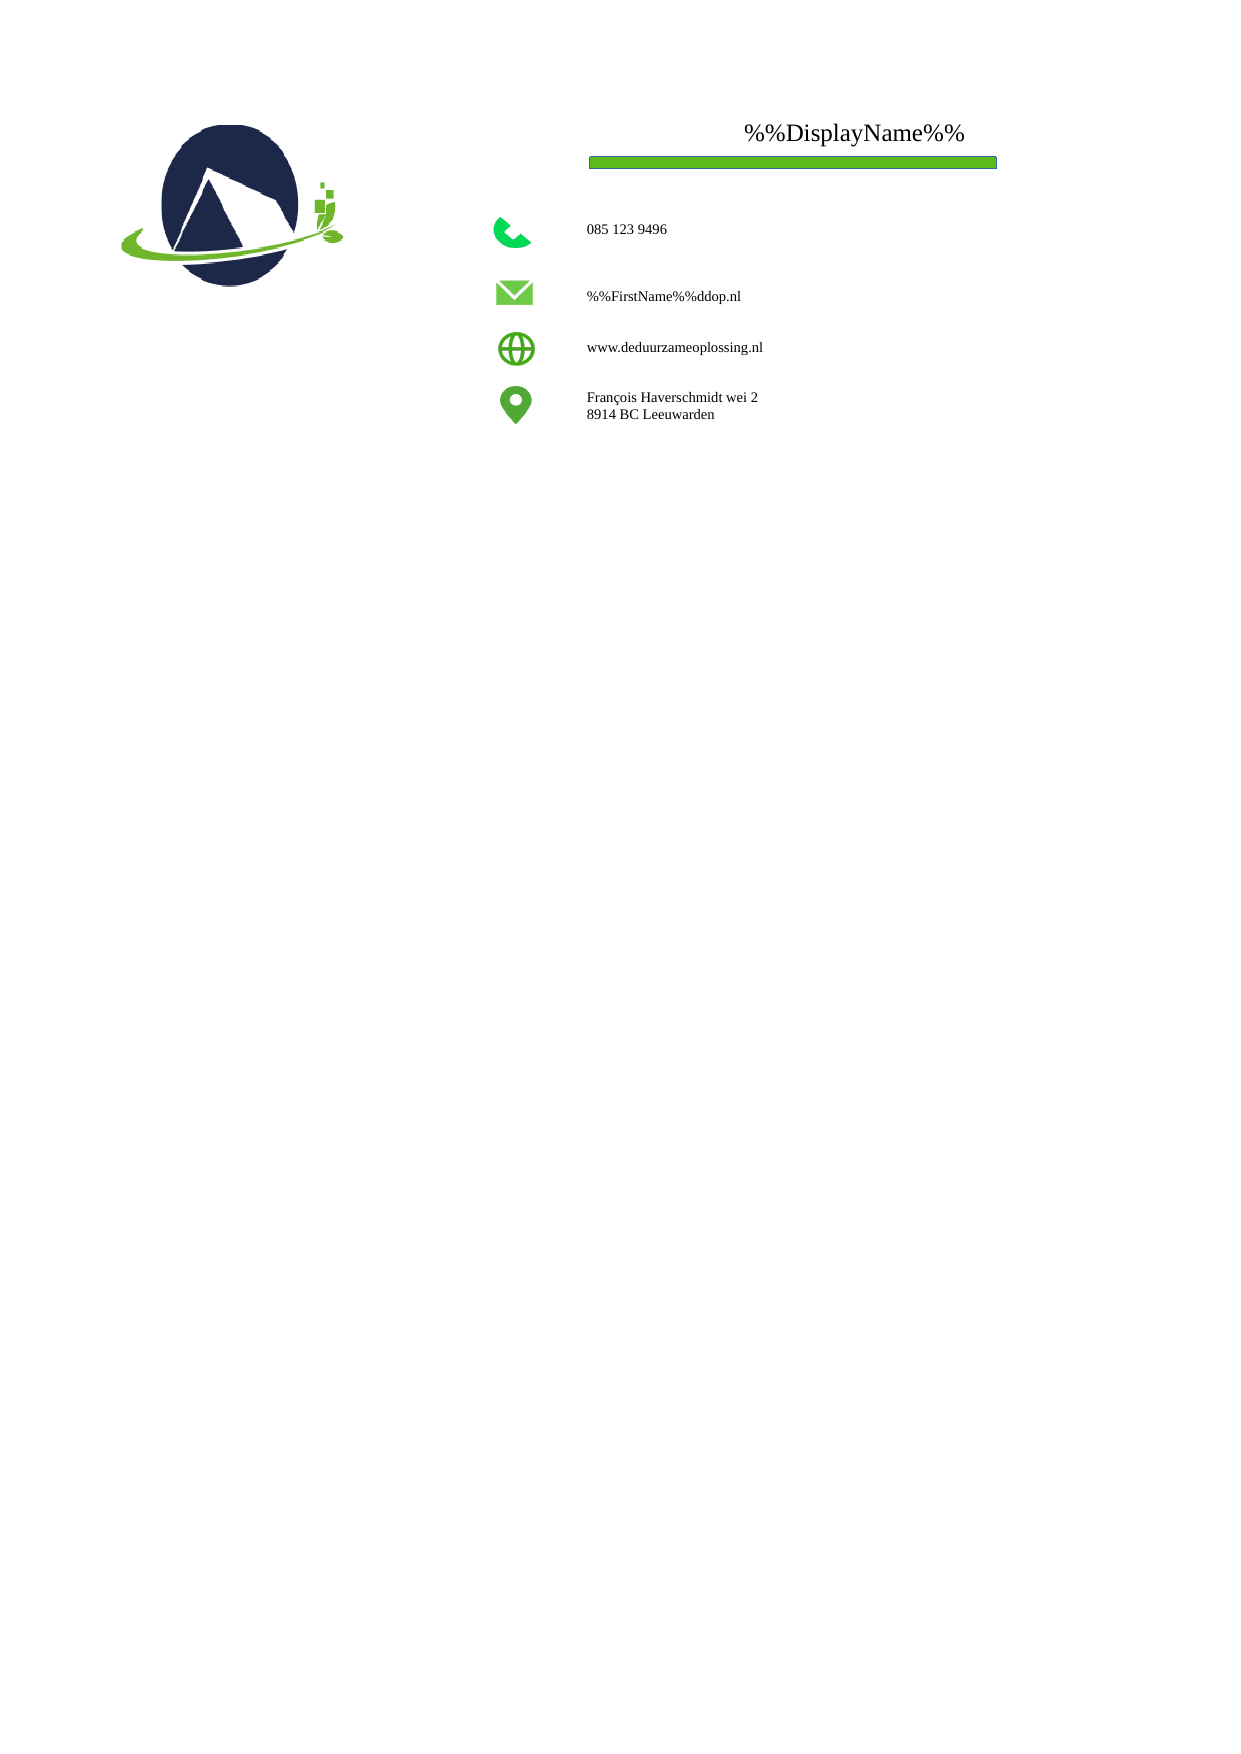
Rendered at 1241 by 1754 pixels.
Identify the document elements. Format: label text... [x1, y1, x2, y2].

picture [492, 330, 540, 369]
text François Haverschmidt wei 2 [587, 389, 1122, 406]
text www.deduurzameoplossing.nl [587, 338, 1122, 355]
text 8914 BC Leeuwarden [587, 406, 1122, 422]
text %%FirstName%%ddop.nl [587, 288, 1122, 305]
text 085 123 9496 [587, 221, 1122, 238]
picture [489, 213, 538, 255]
picture [121, 125, 344, 287]
picture [489, 274, 540, 316]
text %%DisplayName%% [587, 118, 1122, 147]
picture [492, 382, 541, 430]
